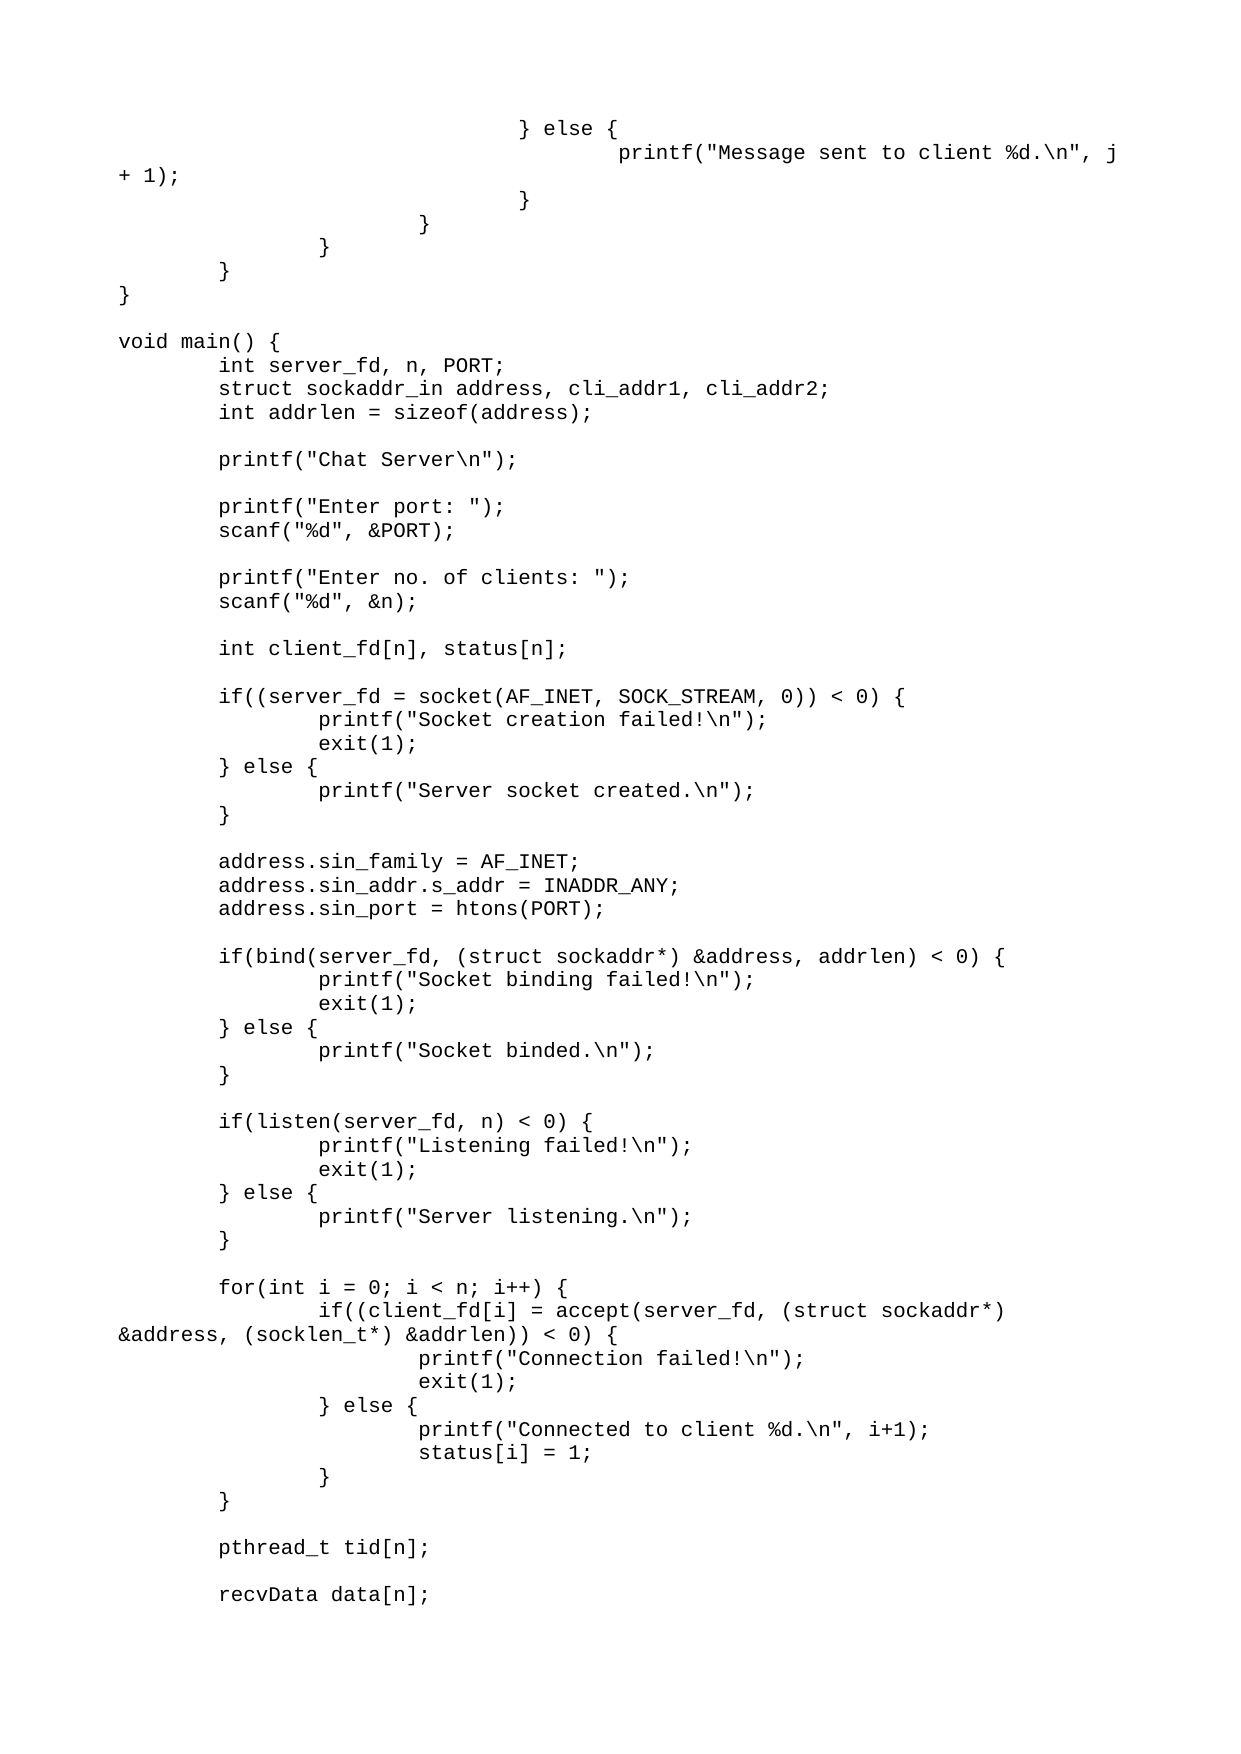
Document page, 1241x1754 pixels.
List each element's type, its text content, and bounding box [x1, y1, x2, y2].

text } [118, 260, 1122, 284]
text int server_fd, n, PORT; [118, 354, 1122, 378]
text if(bind(server_fd, (struct sockaddr*) &address, addrlen) < 0) { [118, 946, 1122, 969]
text struct sockaddr_in address, cli_addr1, cli_addr2; [118, 378, 1122, 402]
text } else { [118, 1182, 1122, 1206]
text printf("Server socket created.\n"); [118, 780, 1122, 804]
text address.sin_addr.s_addr = INADDR_ANY; [118, 875, 1122, 898]
text scanf("%d", &PORT); [118, 520, 1122, 544]
text status[i] = 1; [118, 1442, 1122, 1466]
text printf("Listening failed!\n"); [118, 1135, 1122, 1158]
text printf("Socket binded.\n"); [118, 1040, 1122, 1064]
text } [118, 189, 1122, 213]
text for(int i = 0; i < n; i++) { [118, 1277, 1122, 1300]
text } [118, 236, 1122, 260]
text int client_fd[n], status[n]; [118, 638, 1122, 662]
text int addrlen = sizeof(address); [118, 402, 1122, 426]
text } [118, 213, 1122, 236]
text printf("Message sent to client %d.\n", j + 1); [118, 142, 1122, 189]
text printf("Enter port: "); [118, 496, 1122, 520]
text if((server_fd = socket(AF_INET, SOCK_STREAM, 0)) < 0) { [118, 686, 1122, 709]
text } [118, 284, 1122, 307]
text printf("Socket binding failed!\n"); [118, 969, 1122, 993]
text } else { [118, 757, 1122, 780]
text if((client_fd[i] = accept(server_fd, (struct sockaddr*) &address, (socklen_t*) &addrlen)) < 0) { [118, 1300, 1122, 1348]
text printf("Server listening.\n"); [118, 1206, 1122, 1229]
text exit(1); [118, 733, 1122, 757]
text exit(1); [118, 1158, 1122, 1182]
text address.sin_family = AF_INET; [118, 851, 1122, 875]
text printf("Connected to client %d.\n", i+1); [118, 1419, 1122, 1442]
text } [118, 1064, 1122, 1088]
text } [118, 1229, 1122, 1253]
text } else { [118, 118, 1122, 142]
text printf("Enter no. of clients: "); [118, 567, 1122, 591]
text exit(1); [118, 993, 1122, 1017]
text address.sin_port = htons(PORT); [118, 898, 1122, 922]
text exit(1); [118, 1371, 1122, 1395]
text void main() { [118, 331, 1122, 354]
text } [118, 1466, 1122, 1489]
text scanf("%d", &n); [118, 591, 1122, 615]
text printf("Chat Server\n"); [118, 449, 1122, 473]
text } [118, 804, 1122, 827]
text } else { [118, 1017, 1122, 1040]
text } else { [118, 1395, 1122, 1419]
text pthread_t tid[n]; [118, 1537, 1122, 1561]
text recvData data[n]; [118, 1584, 1122, 1608]
text printf("Socket creation failed!\n"); [118, 709, 1122, 733]
text } [118, 1489, 1122, 1513]
text if(listen(server_fd, n) < 0) { [118, 1111, 1122, 1135]
text printf("Connection failed!\n"); [118, 1348, 1122, 1371]
